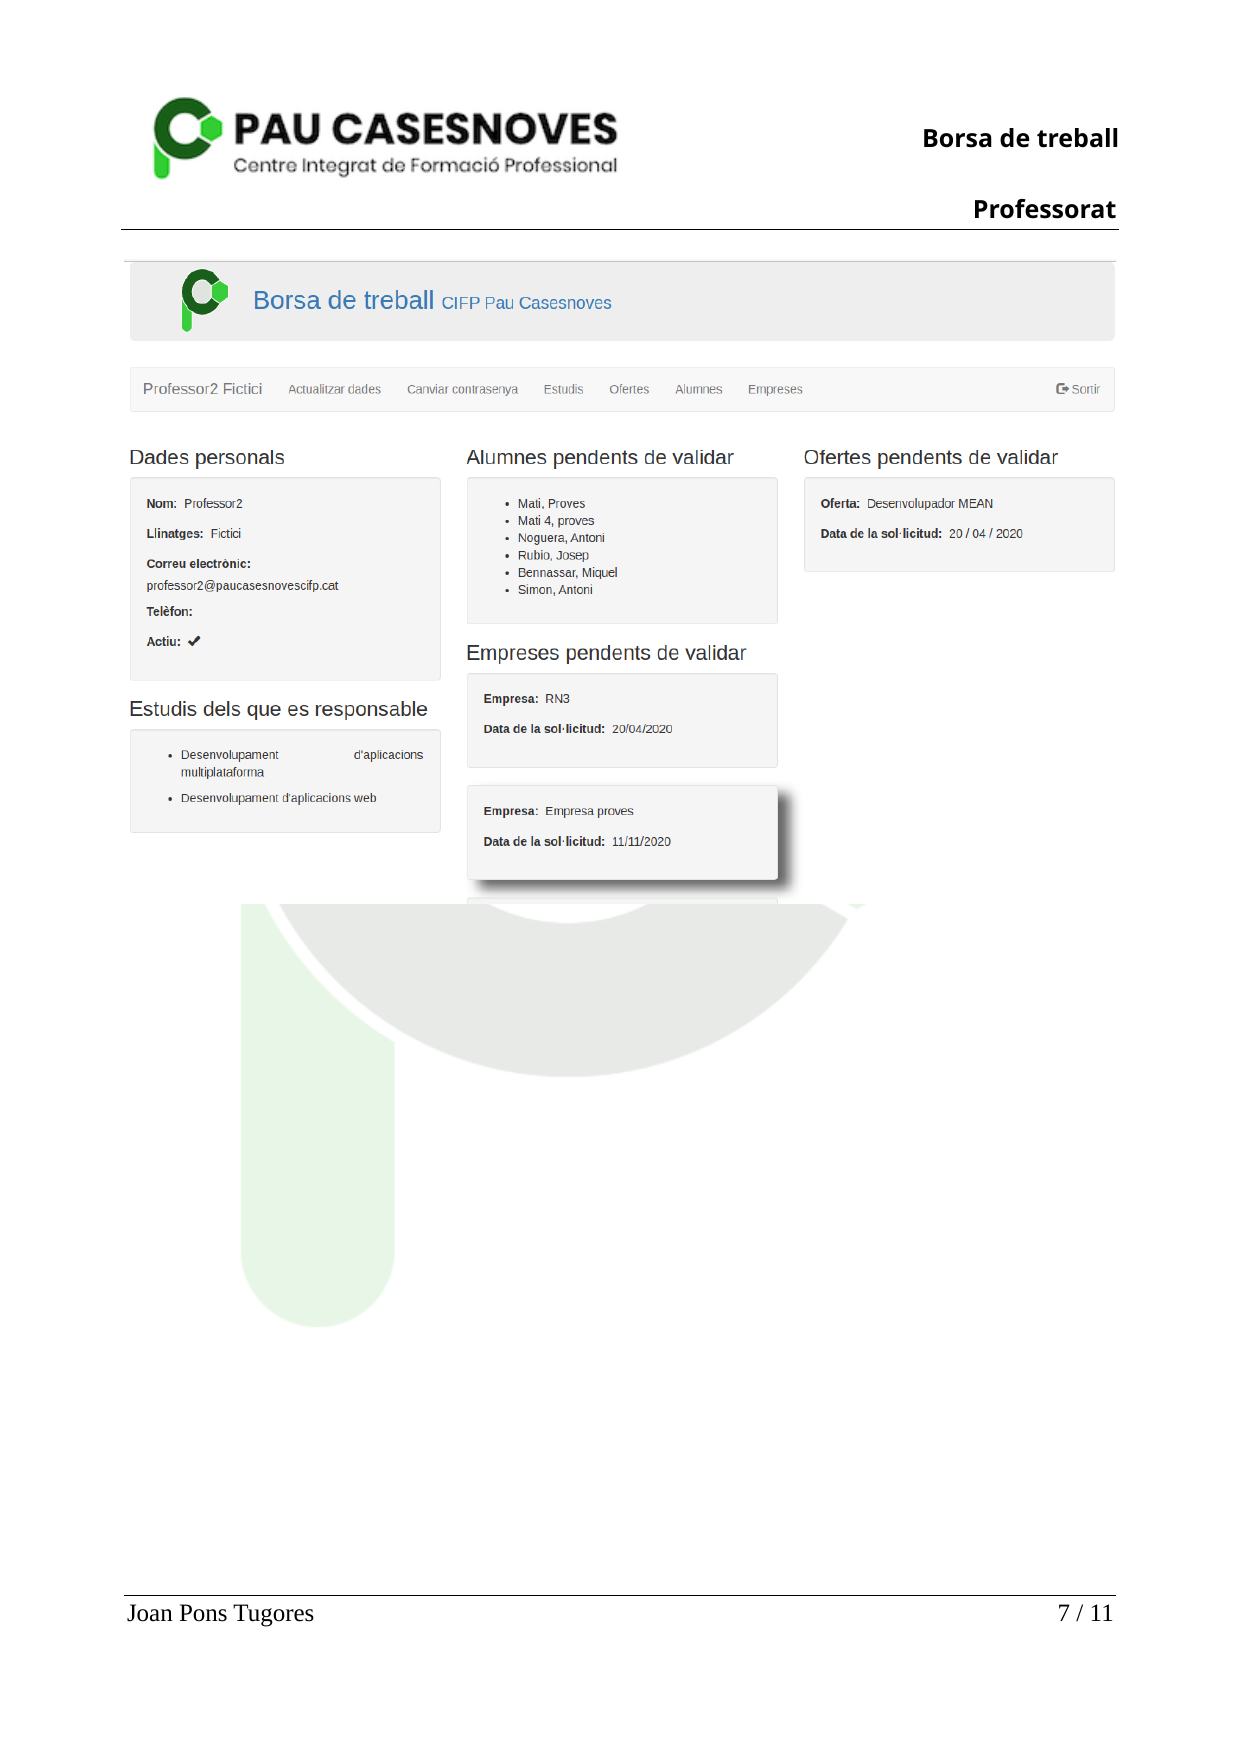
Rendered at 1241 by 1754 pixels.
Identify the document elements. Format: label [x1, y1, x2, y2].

picture [139, 85, 632, 195]
picture [124, 259, 1117, 1277]
